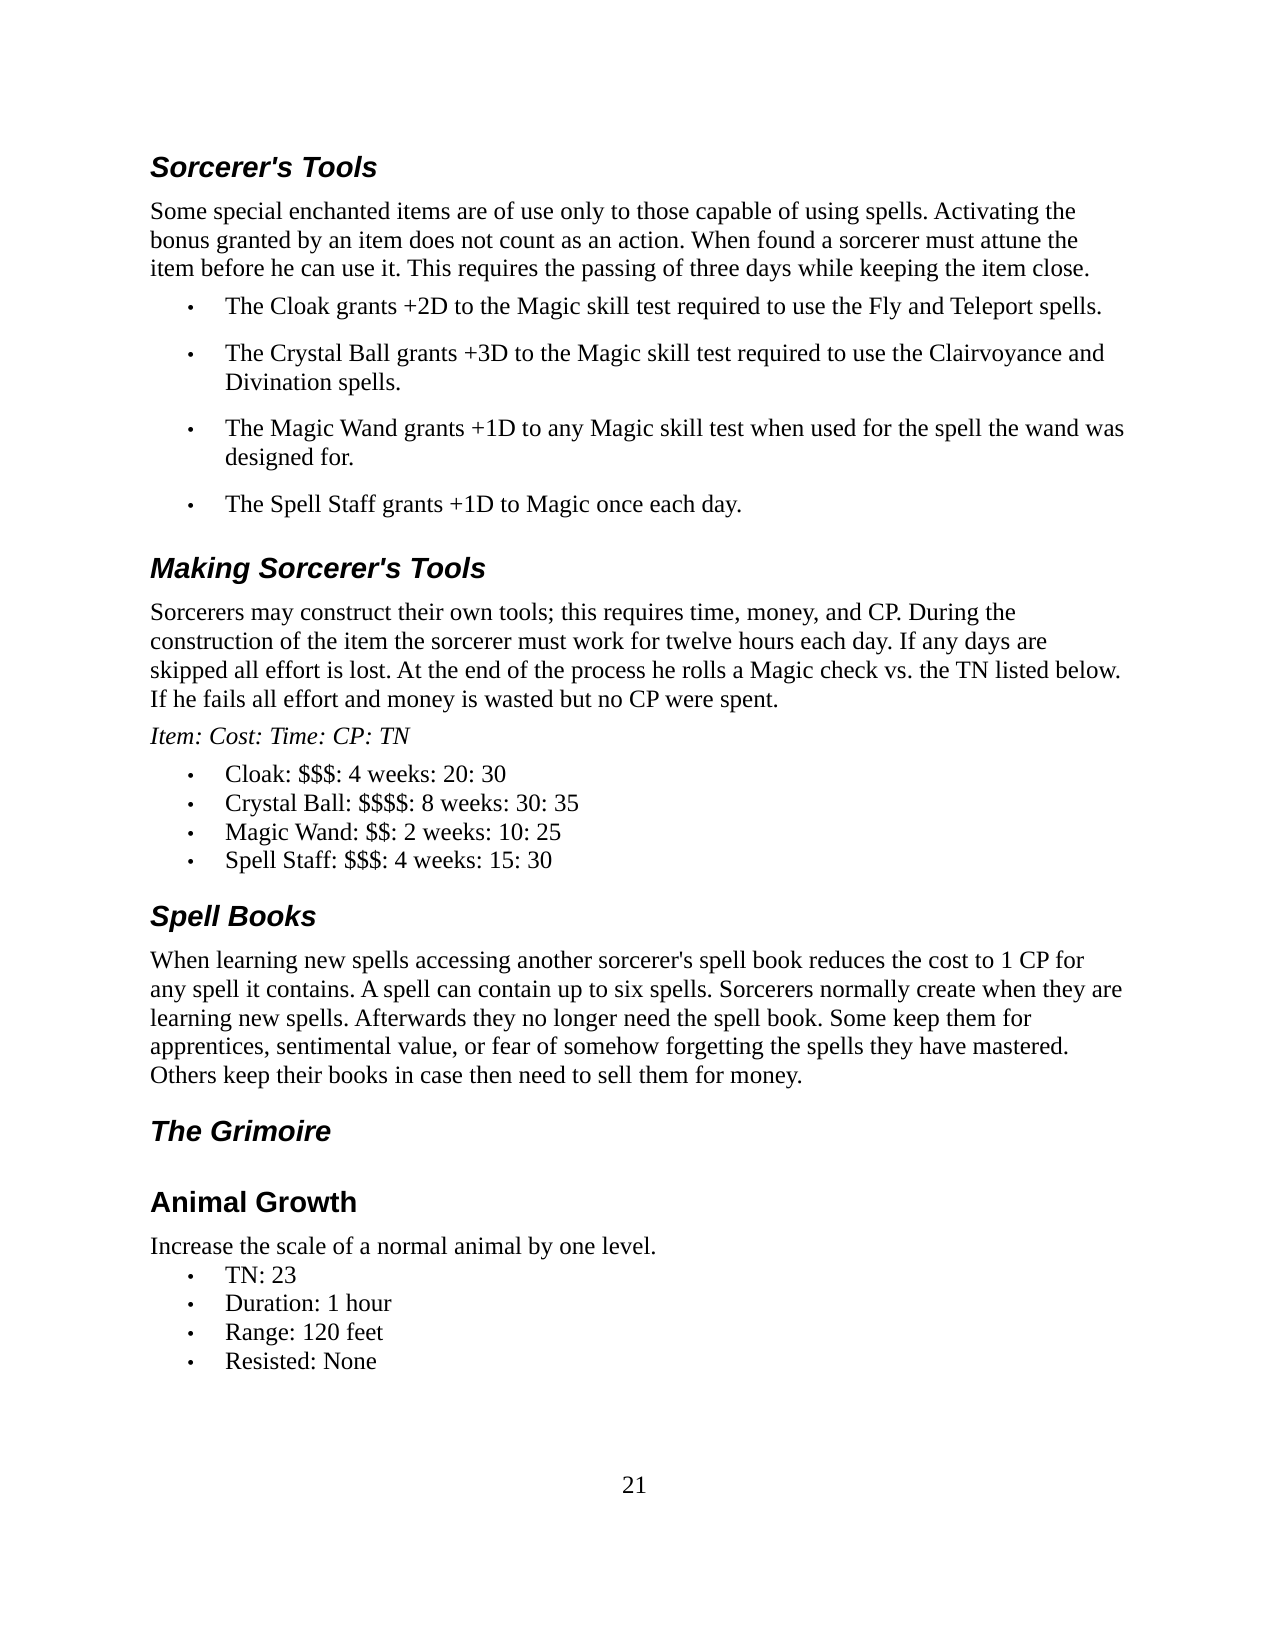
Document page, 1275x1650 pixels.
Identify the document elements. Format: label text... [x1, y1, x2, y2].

subtitle Animal Growth [150, 1185, 1125, 1218]
text When learning new spells accessing another sorcerer's spell book reduces the cost to 1 CP for any spell it contains. A spell can contain up to six spells. Sorcerers normally create when they are learning new spells. Afterwards they no longer need the spell book. Some keep them for apprentices, sentimental value, or fear of somehow forgetting the spells they have mastered. Others keep their books in case then need to sell them for money. [150, 945, 1125, 1089]
list Cloak: $$$: 4 weeks: 20: 30 [187, 759, 1125, 788]
subtitle Making Sorcerer's Tools [150, 551, 1125, 585]
subtitle Spell Books [150, 899, 1125, 933]
list Crystal Ball: $$$$: 8 weeks: 30: 35 [187, 788, 1125, 817]
list Spell Staff: $$$: 4 weeks: 15: 30 [187, 845, 1125, 874]
list Duration: 1 hour [187, 1288, 1125, 1317]
list The Magic Wand grants +1D to any Magic skill test when used for the spell the wand was designed for. [187, 413, 1125, 471]
list The Crystal Ball grants +3D to the Magic skill test required to use the Clairvoyance and Divination spells. [187, 338, 1125, 395]
list The Cloak grants +2D to the Magic skill test required to use the Fly and Teleport spells. [187, 291, 1125, 320]
subtitle Sorcerer's Tools [150, 150, 1125, 183]
text Increase the scale of a normal animal by one level. [150, 1231, 1125, 1260]
list Range: 120 feet [187, 1317, 1125, 1346]
text Item: Cost: Time: CP: TN [150, 721, 1125, 750]
subtitle The Grimoire [150, 1114, 1125, 1147]
list Resisted: None [187, 1346, 1125, 1375]
list The Spell Staff grants +1D to Magic once each day. [187, 489, 1125, 517]
text Sorcerers may construct their own tools; this requires time, money, and CP. During the construction of the item the sorcerer must work for twelve hours each day. If any days are skipped all effort is lost. At the end of the process he rolls a Magic check vs. the TN listed below. If he fails all effort and money is wasted but no CP were spent. [150, 597, 1125, 712]
text Some special enchanted items are of use only to those capable of using spells. Activating the bonus granted by an item does not count as an action. When found a sorcerer must attune the item before he can use it. This requires the passing of three days while keeping the item close. [150, 196, 1125, 282]
list TN: 23 [187, 1260, 1125, 1288]
list Magic Wand: $$: 2 weeks: 10: 25 [187, 817, 1125, 845]
